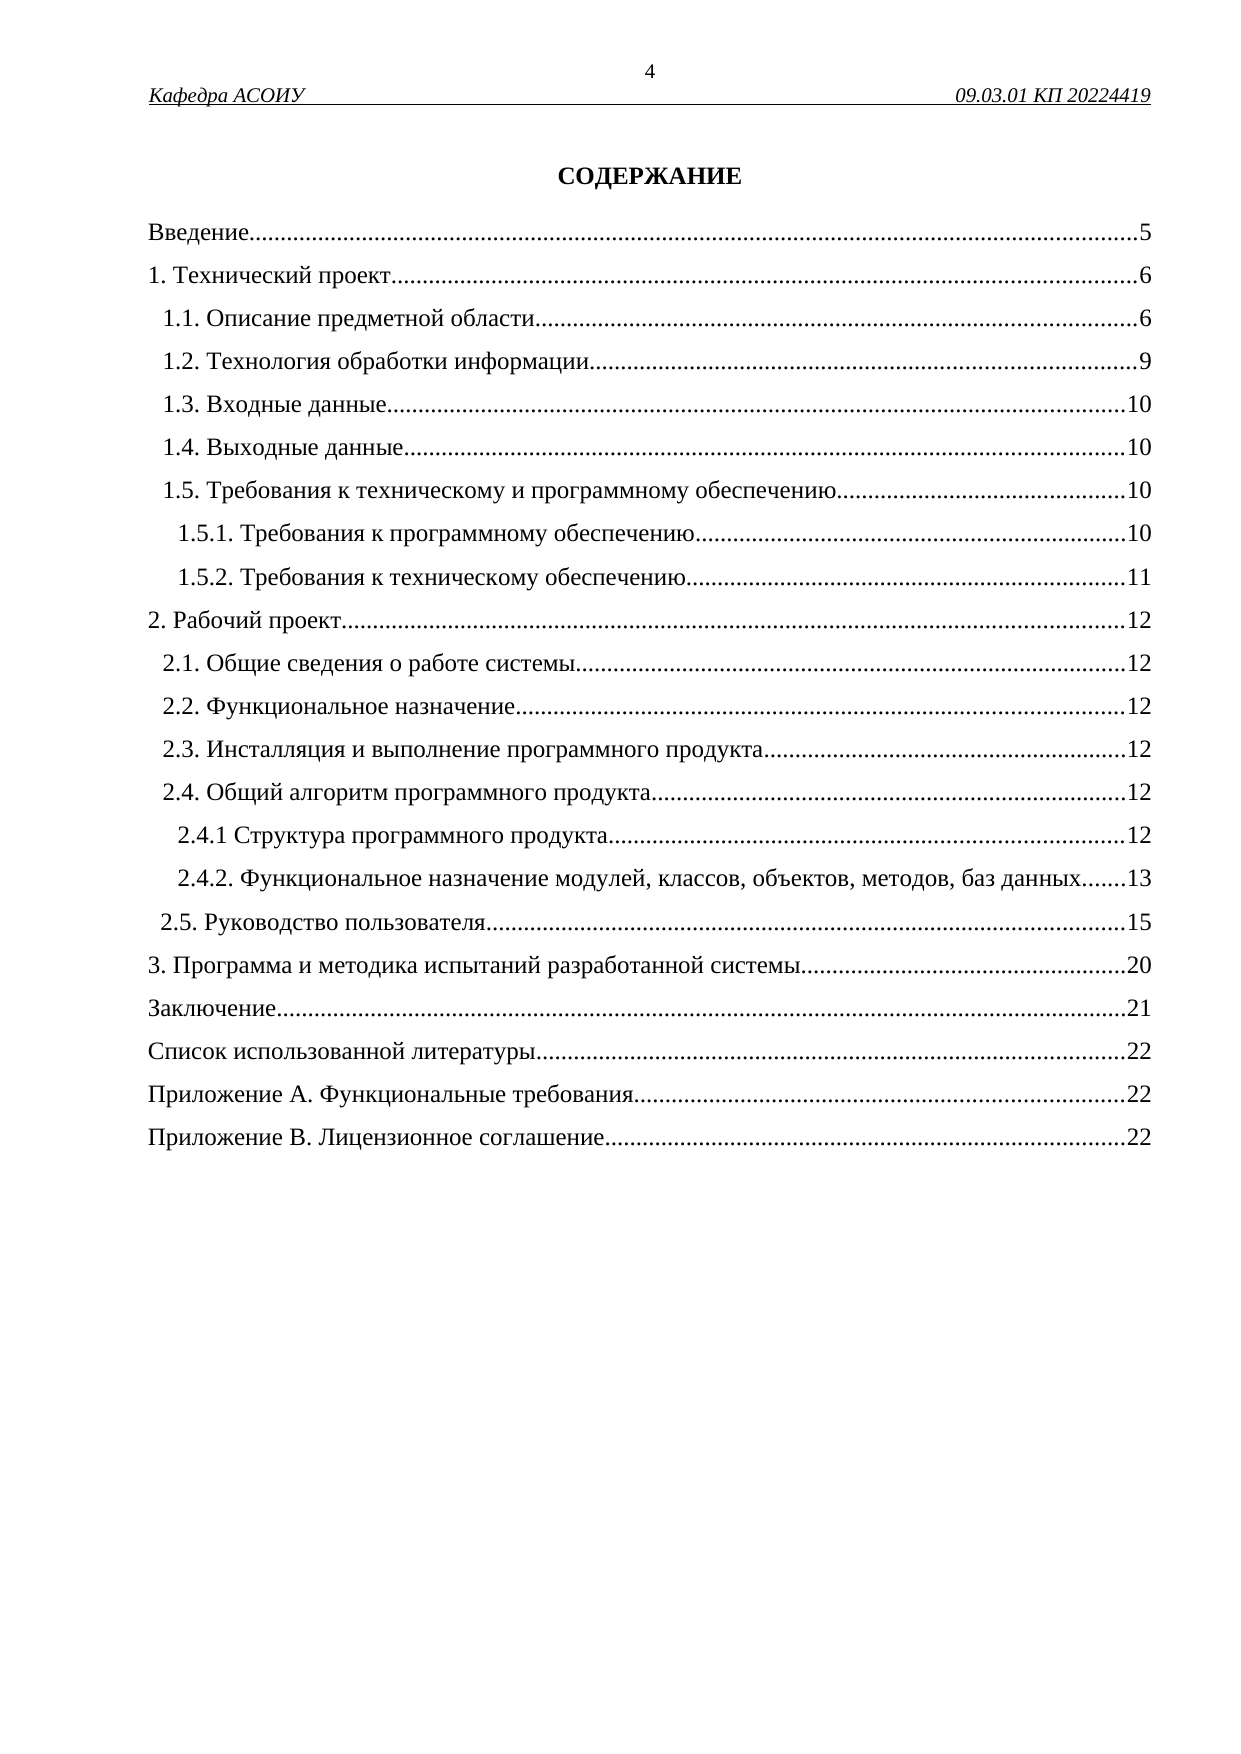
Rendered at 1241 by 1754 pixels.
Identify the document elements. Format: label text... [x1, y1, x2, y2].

text 2.2. Функциональное назначение 12 [162, 691, 1152, 720]
text 2.4.1 Структура программного продукта 12 [177, 820, 1152, 849]
subtitle СОДЕРЖАНИЕ [148, 161, 1152, 190]
text Список использованной литературы 22 [148, 1036, 1152, 1065]
text Введение 5 [148, 217, 1152, 245]
text 1.2. Технология обработки информации 9 [162, 346, 1152, 375]
text Приложение A. Функциональные требования 22 [148, 1079, 1152, 1108]
text 1.4. Выходные данные 10 [162, 432, 1152, 461]
text Заключение 21 [148, 993, 1152, 1022]
text 4 [148, 59, 1152, 83]
text 1.5. Требования к техническому и программному обеспечению 10 [162, 475, 1152, 504]
text 2.4.2. Функциональное назначение модулей, классов, объектов, методов, баз данных. 13 [177, 863, 1152, 892]
text Кафедра АСОИУ 09.03.01 КП 20224419 [148, 83, 1152, 107]
text 2.4. Общий алгоритм программного продукта 12 [162, 777, 1152, 806]
text 2.3. Инсталляция и выполнение программного продукта 12 [162, 734, 1152, 763]
text 1.5.2. Требования к техническому обеспечению 11 [177, 562, 1152, 590]
text 3. Программа и методика испытаний разработанной системы 20 [148, 950, 1152, 978]
text 2.5. Руководство пользователя 15 [148, 907, 1152, 935]
text 1.1. Описание предметной области 6 [162, 303, 1152, 332]
text Приложение B. Лицензионное соглашение 22 [148, 1122, 1152, 1151]
text 2.1. Общие сведения о работе системы 12 [162, 648, 1152, 677]
text 2. Рабочий проект 12 [148, 605, 1152, 633]
text 1.5.1. Требования к программному обеспечению 10 [177, 518, 1152, 547]
text 1.3. Входные данные 10 [162, 389, 1152, 418]
text 1. Технический проект 6 [148, 260, 1152, 288]
